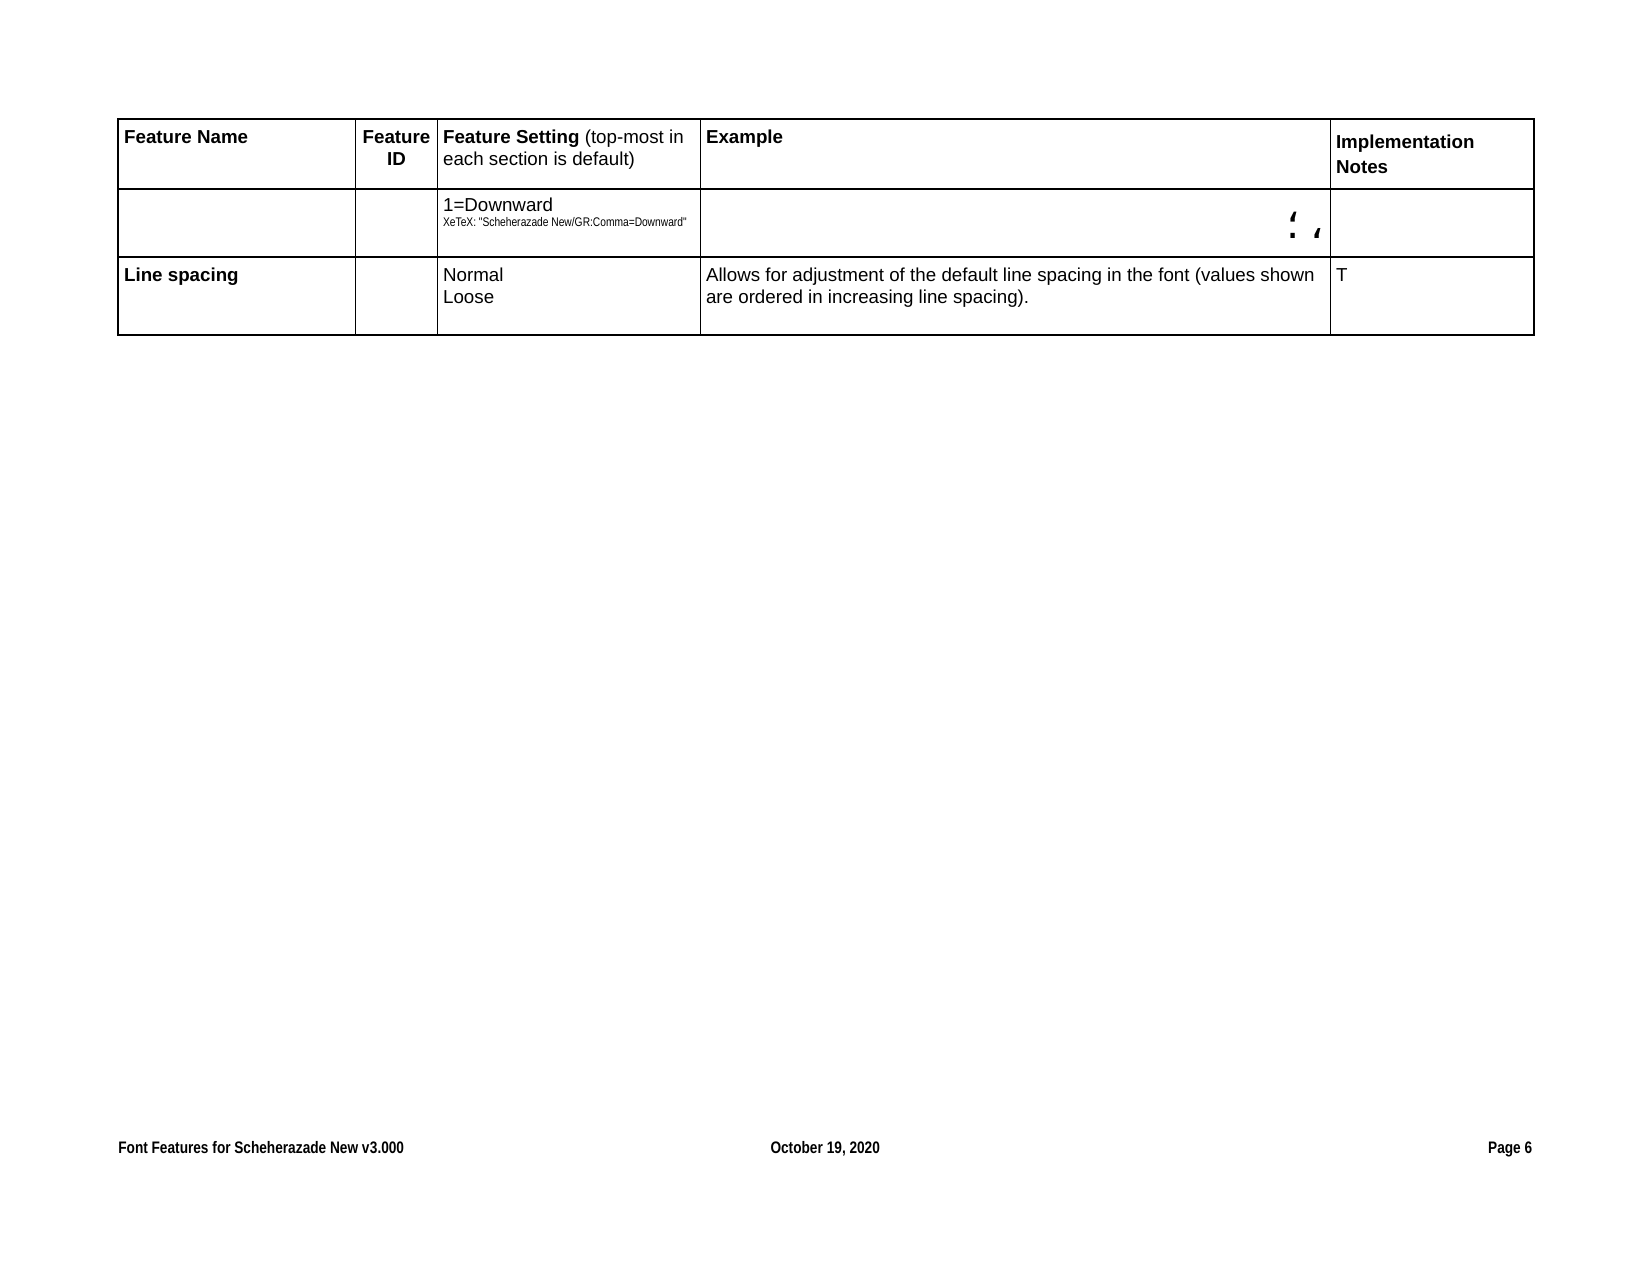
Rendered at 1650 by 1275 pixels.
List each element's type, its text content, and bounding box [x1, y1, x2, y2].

table_header Example [701, 120, 1330, 188]
table_cell T [1331, 258, 1533, 334]
table_cell 1=Downward XeTeX: "Scheherazade New/GR:Comma=Downward" [438, 190, 700, 256]
table_cell Allows for adjustment of the default line spacing in the font (values shown are ordered in increasing line spacing). [701, 258, 1330, 334]
table_cell [356, 258, 437, 334]
table_cell [356, 190, 437, 256]
table_header Implementation Notes [1331, 120, 1533, 188]
table_cell ، ؛ [701, 190, 1330, 256]
table_cell [1331, 190, 1533, 256]
table_header Feature ID [356, 120, 437, 188]
table_cell Line spacing [119, 258, 355, 334]
table_header Feature Setting (top-most in each section is default) [438, 120, 700, 188]
table_cell Normal Loose [438, 258, 700, 334]
table_cell [119, 190, 355, 256]
table_header Feature Name [119, 120, 355, 188]
